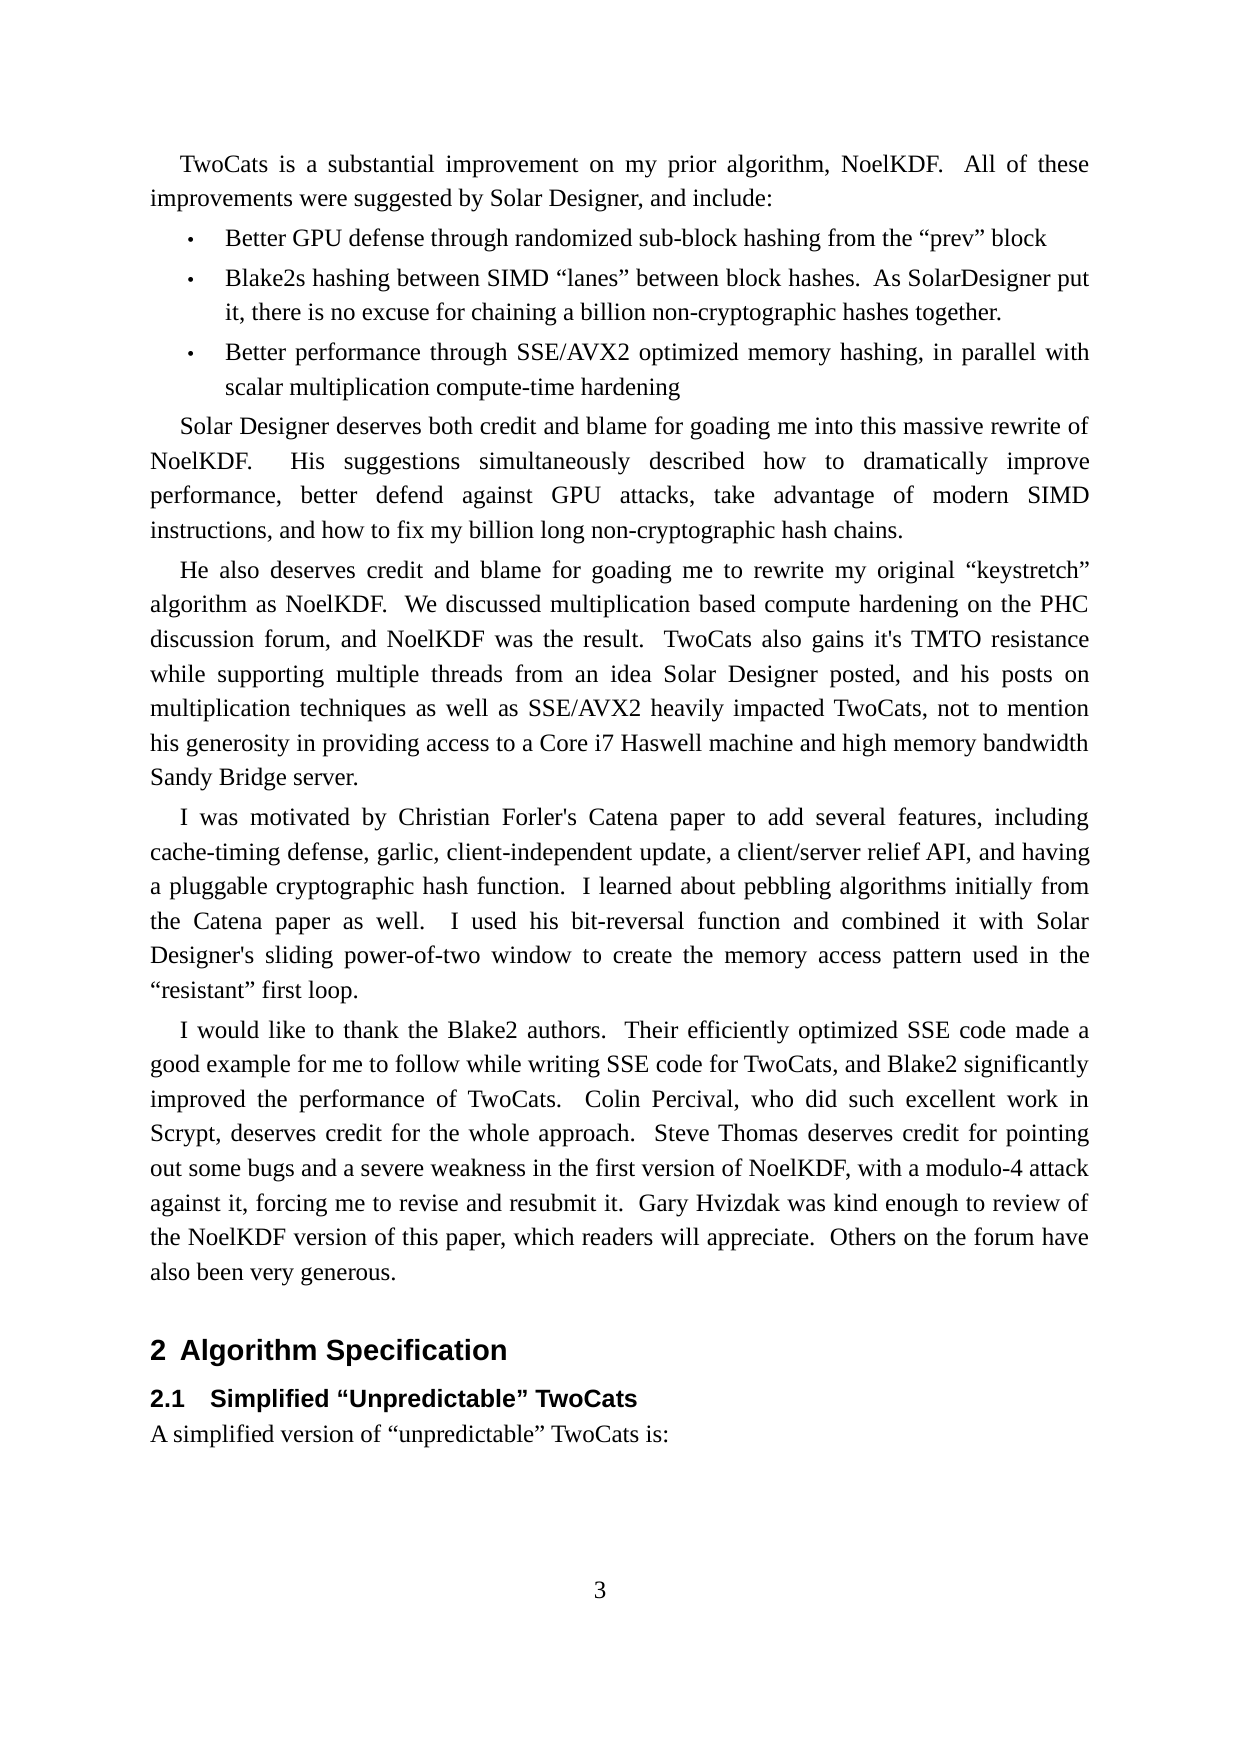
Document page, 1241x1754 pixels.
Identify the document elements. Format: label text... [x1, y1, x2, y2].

subtitle Simplified “Unpredictable” TwoCats [150, 1385, 1091, 1413]
text I was motivated by Christian Forler's Catena paper to add several features, including cache-timing defense, garlic, client-independent update, a client/server relief API, and having a pluggable cryptographic hash function. I learned about pebbling algorithms initially from the Catena paper as well. I used his bit-reversal function and combined it with Solar Designer's sliding power-of-two window to create the memory access pattern used in the “resistant” first loop. [150, 803, 1091, 1004]
list Blake2s hashing between SIMD “lanes” between block hashes. As SolarDesigner put it, there is no excuse for chaining a billion non-cryptographic hashes together. [187, 264, 1091, 326]
subtitle Algorithm Specification [150, 1334, 1091, 1367]
text Solar Designer deserves both credit and blame for goading me into this massive rewrite of NoelKDF. His suggestions simultaneously described how to dramatically improve performance, better defend against GPU attacks, take advantage of modern SIMD instructions, and how to fix my billion long non-cryptographic hash chains. [150, 412, 1091, 544]
text TwoCats is a substantial improvement on my prior algorithm, NoelKDF. All of these improvements were suggested by Solar Designer, and include: [150, 150, 1091, 212]
text He also deserves credit and blame for goading me to rewrite my original “keystretch” algorithm as NoelKDF. We discussed multiplication based compute hardening on the PHC discussion forum, and NoelKDF was the result. TwoCats also gains it's TMTO resistance while supporting multiple threads from an idea Solar Designer posted, and his posts on multiplication techniques as well as SSE/AVX2 heavily impacted TwoCats, not to mention his generosity in providing access to a Core i7 Haswell machine and high memory bandwidth Sandy Bridge server. [150, 556, 1091, 791]
list Better GPU defense through randomized sub-block hashing from the “prev” block [187, 224, 1091, 252]
text A simplified version of “unpredictable” TwoCats is: [150, 1420, 1091, 1448]
text I would like to thank the Blake2 authors. Their efficiently optimized SSE code made a good example for me to follow while writing SSE code for TwoCats, and Blake2 significantly improved the performance of TwoCats. Colin Percival, who did such excellent work in Scrypt, deserves credit for the whole approach. Steve Thomas deserves credit for pointing out some bugs and a severe weakness in the first version of NoelKDF, with a modulo-4 attack against it, forcing me to revise and resubmit it. Gary Hvizdak was kind enough to review of the NoelKDF version of this paper, which readers will appreciate. Others on the forum have also been very generous. [150, 1016, 1091, 1286]
list Better performance through SSE/AVX2 optimized memory hashing, in parallel with scalar multiplication compute-time hardening [187, 338, 1091, 401]
